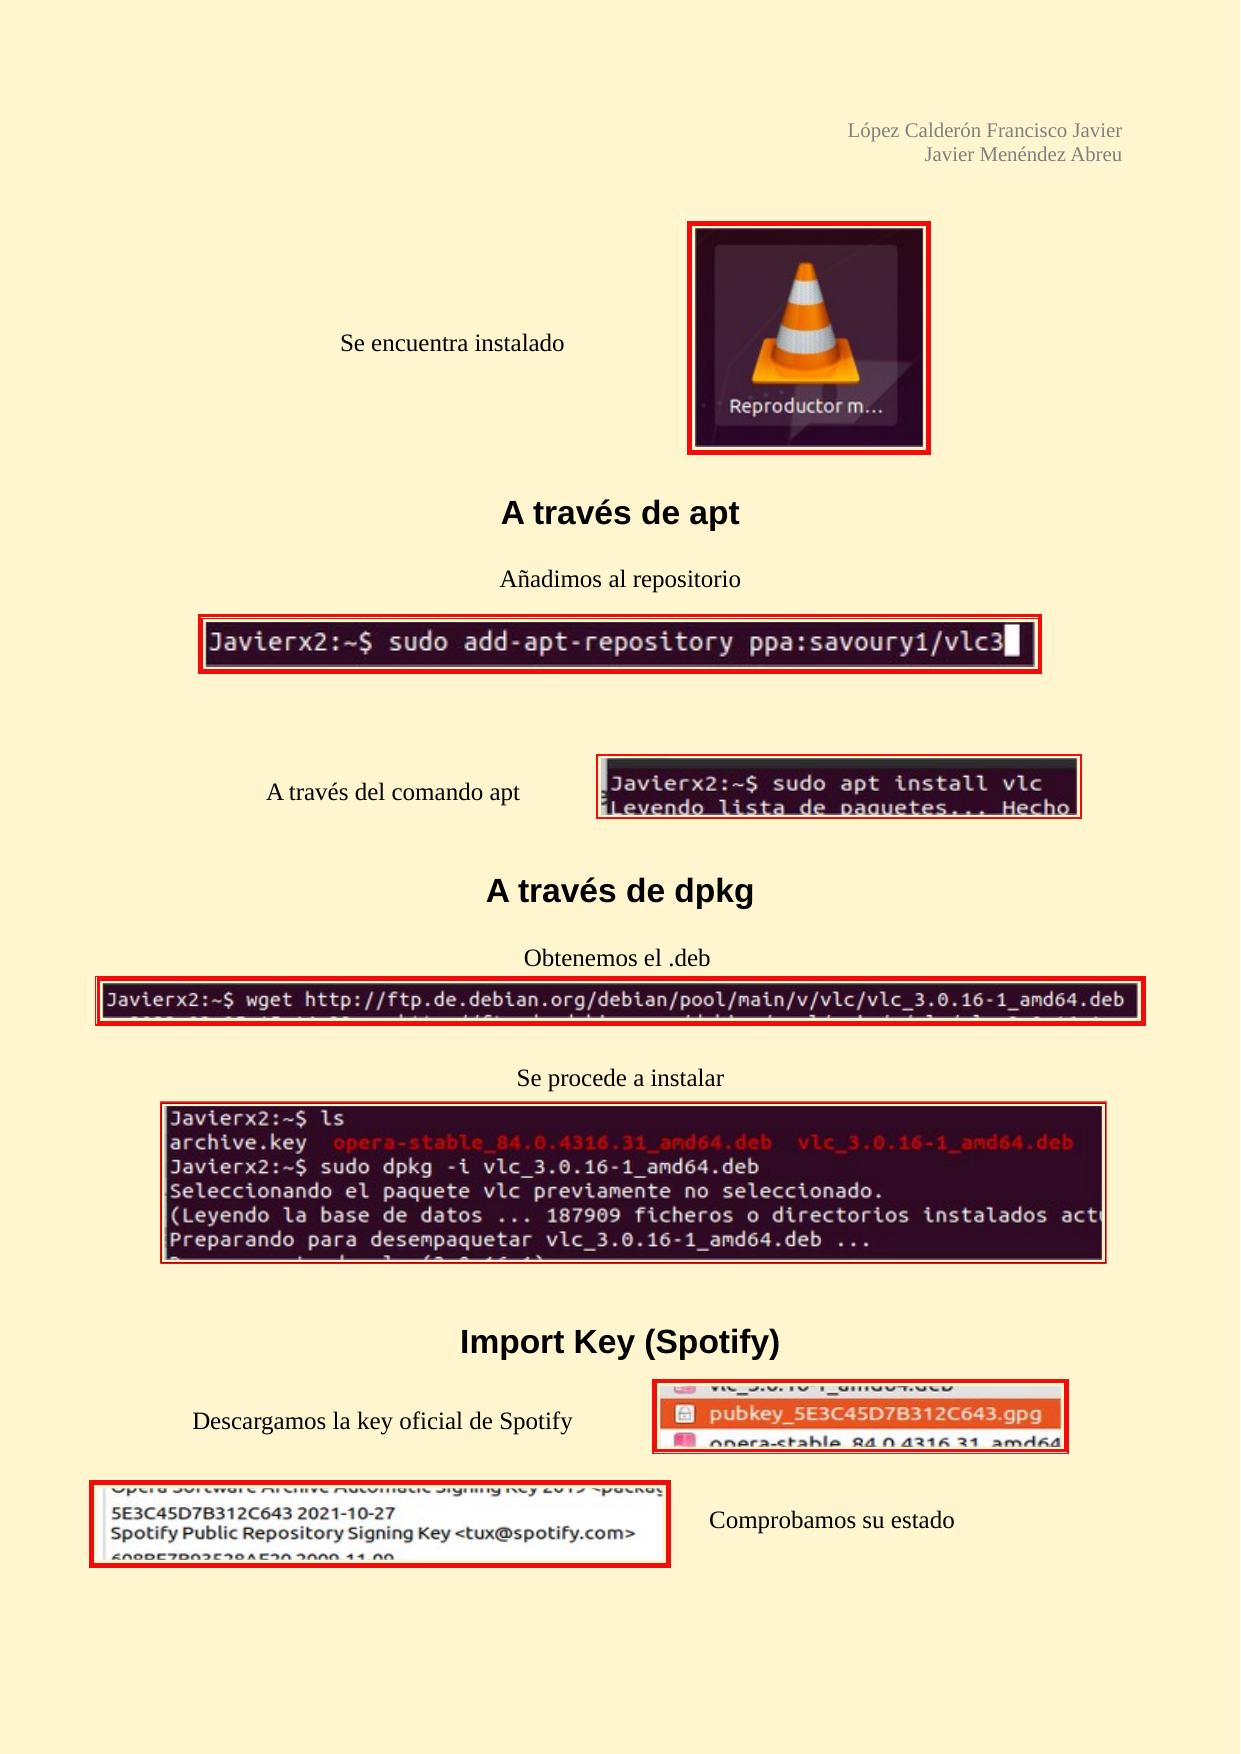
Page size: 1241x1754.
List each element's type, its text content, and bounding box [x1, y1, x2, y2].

picture [695, 228, 924, 447]
subtitle A través de dpkg [118, 871, 1122, 909]
subtitle Import Key (Spotify) [118, 1322, 1122, 1361]
picture [205, 622, 1035, 667]
text [1069, 1406, 1122, 1435]
picture [601, 758, 1078, 815]
text Comprobamos su estado [671, 1505, 1122, 1534]
picture [102, 983, 1138, 1018]
text [1082, 777, 1122, 806]
text Se encuentra instalado [118, 328, 687, 357]
subtitle A través de apt [118, 493, 1122, 532]
picture [164, 1106, 1103, 1260]
text Obtenemos el .deb [118, 943, 1122, 971]
text [931, 328, 1122, 357]
text Descargamos la key oficial de Spotify [118, 1406, 652, 1435]
text Se procede a instalar [118, 1063, 1122, 1092]
picture [660, 1386, 1062, 1447]
text Añadimos al repositorio [118, 564, 1122, 593]
picture [97, 1488, 663, 1560]
text A través del comando apt [118, 777, 596, 806]
